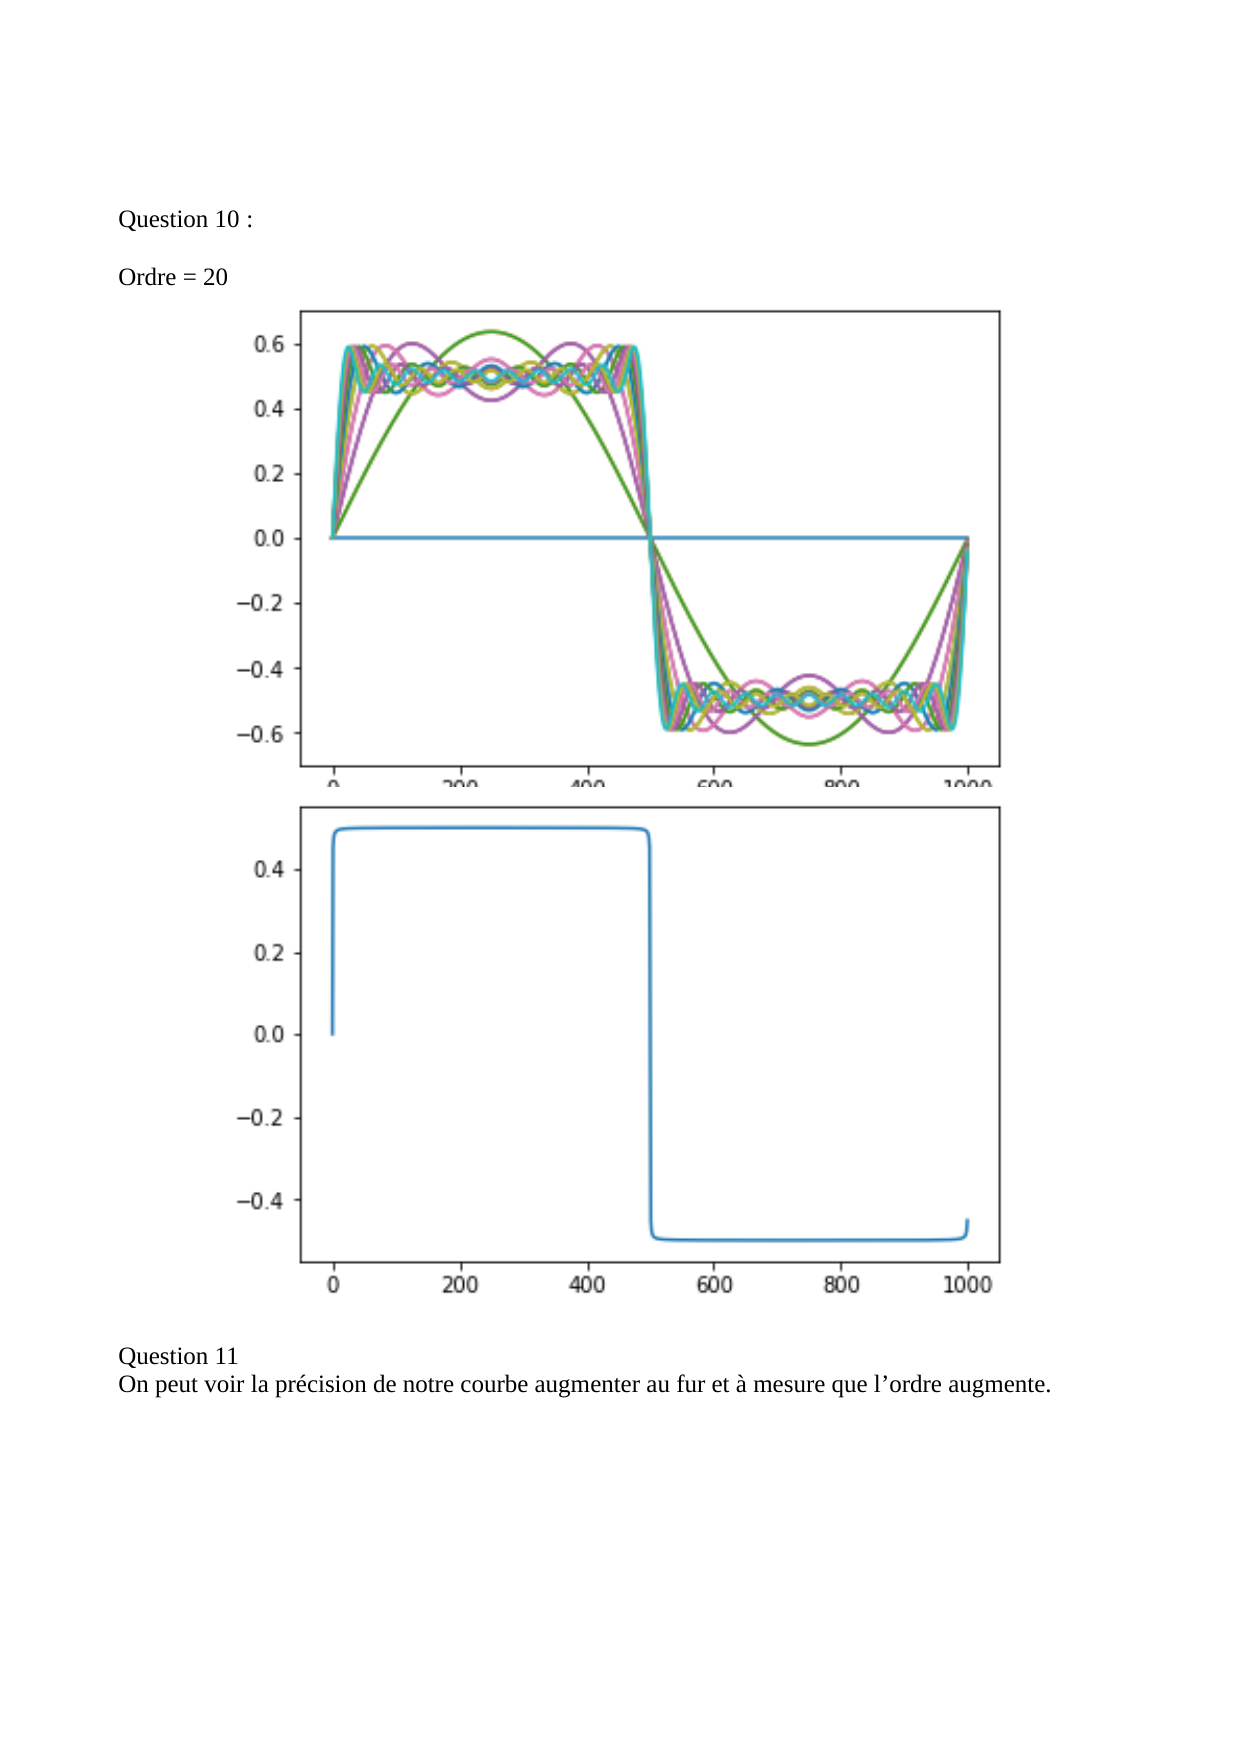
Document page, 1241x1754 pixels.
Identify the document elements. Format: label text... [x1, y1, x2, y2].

text On peut voir la précision de notre courbe augmenter au fur et à mesure que l’ordre augmente. [118, 1369, 1122, 1398]
text Question 10 : [118, 204, 1122, 233]
text Ordre = 20 [118, 262, 1122, 291]
text Question 11 [118, 1341, 1122, 1369]
